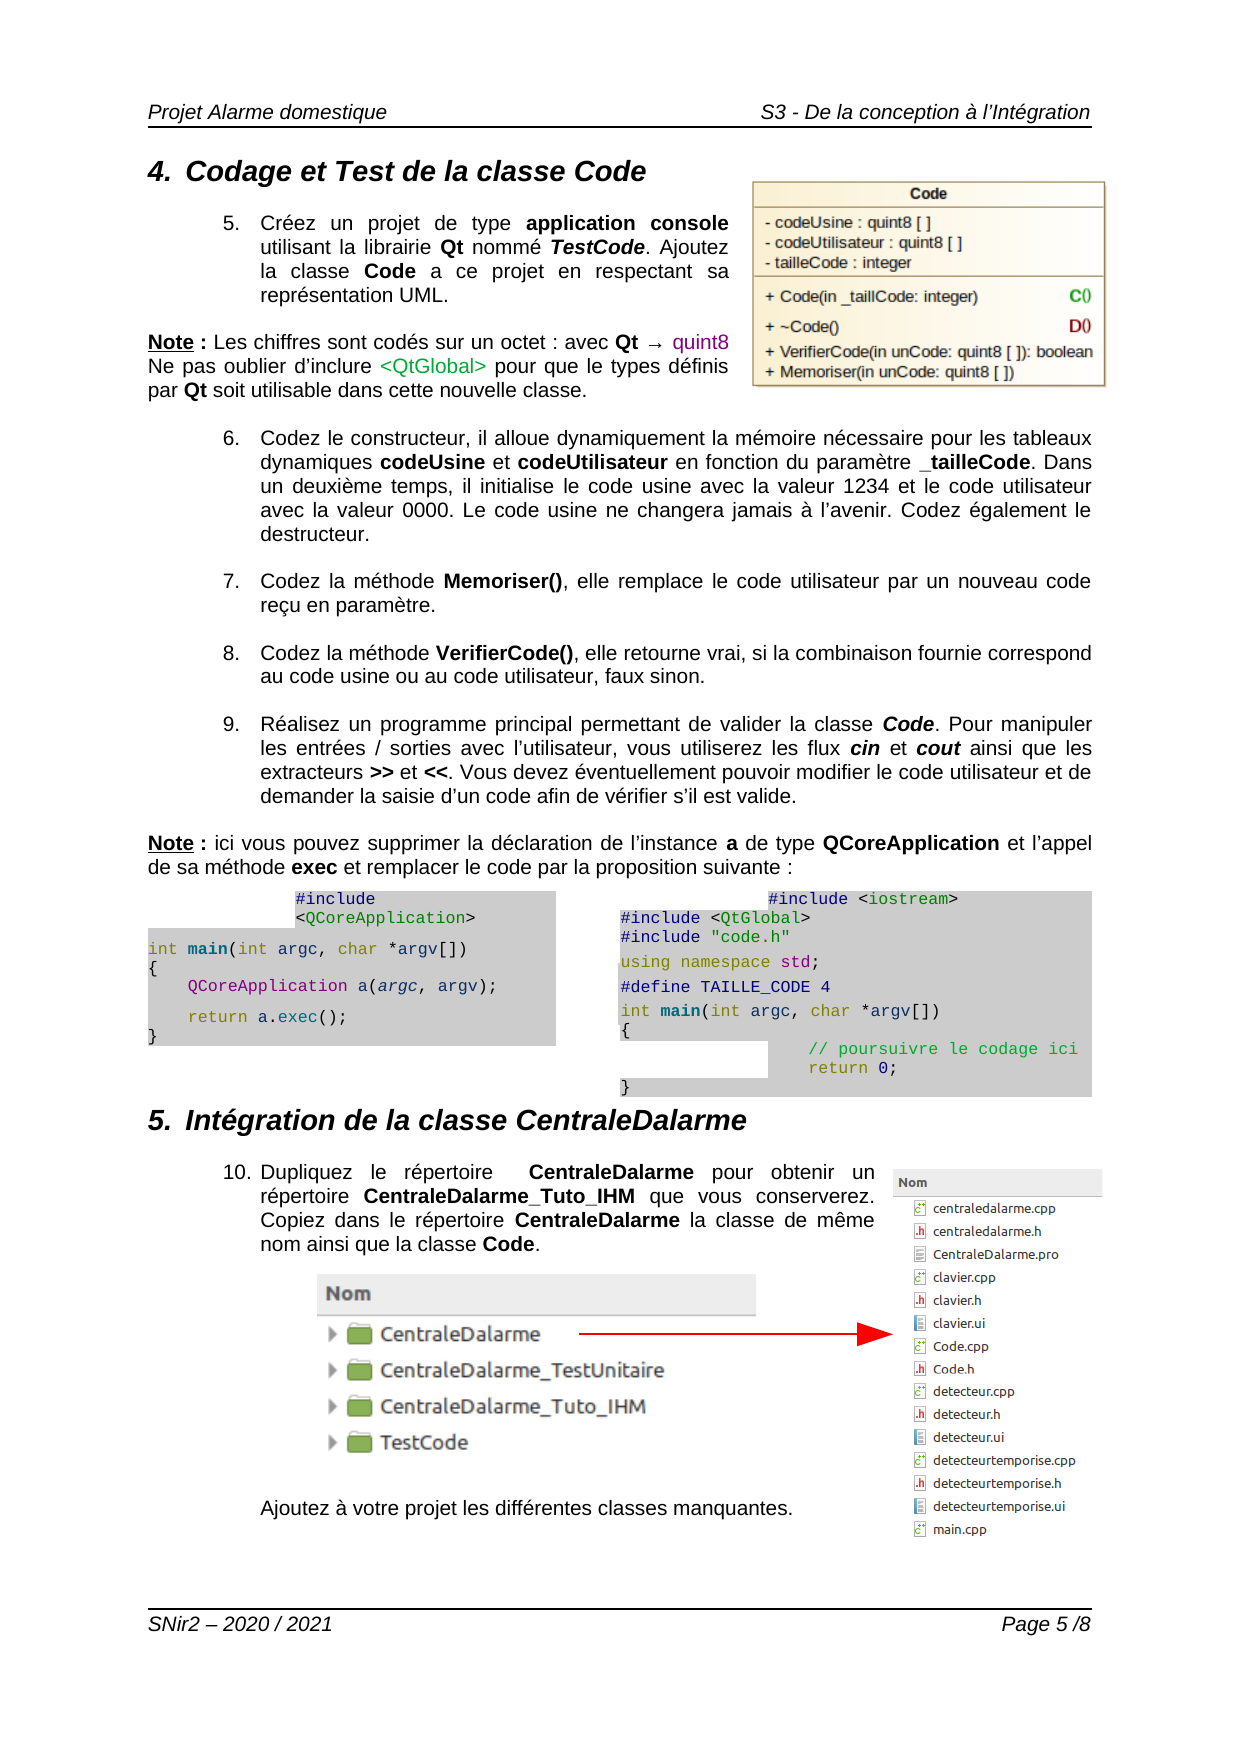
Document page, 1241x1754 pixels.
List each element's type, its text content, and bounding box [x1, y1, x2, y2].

list Codez le constructeur, il alloue dynamiquement la mémoire nécessaire pour les tableaux dynamiques codeUsine et codeUtilisateur en fonction du paramètre _tailleCode. Dans un deuxième temps, il initialise le code usine avec la valeur 1234 et le code utilisateur avec la valeur 0000. Le code usine ne changera jamais à l’avenir. Codez également le destructeur. [223, 426, 1092, 545]
list Ajoutez à votre projet les différentes classes manquantes. [223, 1279, 893, 1520]
list Codez la méthode VerifierCode(), elle retourne vrai, si la combinaison fournie correspond au code usine ou au code utilisateur, faux sinon. [223, 640, 1092, 688]
table_header #include <QCoreApplication> int main(int argc, char *argv[]) { QCoreApplication a(argc, argv); return a.exec(); } [148, 891, 295, 928]
picture [317, 1274, 757, 1497]
list Dupliquez le répertoire CentraleDalarme pour obtenir un répertoire CentraleDalarme_Tuto_IHM que vous conserverez. Copiez dans le répertoire CentraleDalarme la classe de même nom ainsi que la classe Code. [223, 1160, 1092, 1256]
table_header → [556, 891, 620, 1097]
picture [893, 1169, 1103, 1546]
text Note : ici vous pouvez supprimer la déclaration de l’instance a de type QCoreApplication et l’appel de sa méthode exec et remplacer le code par la proposition suivante : [148, 831, 1092, 879]
table_header #include <iostream> #include <QtGlobal> #include "code.h" using namespace std; #define TAILLE_CODE 4 int main(int argc, char *argv[]) { // poursuivre le codage ici return 0; } [620, 1041, 768, 1078]
list Codez la méthode Memoriser(), elle remplace le code utilisateur par un nouveau code reçu en paramètre. [223, 569, 1092, 617]
table_header #include <QCoreApplication> int main(int argc, char *argv[]) { QCoreApplication a(argc, argv); return a.exec(); } [148, 1046, 556, 1097]
subtitle Intégration de la classe CentraleDalarme [148, 1103, 1092, 1137]
list Créez un projet de type application console utilisant la librairie Qt nommé TestCode. Ajoutez la classe Code a ce projet en respectant sa représentation UML. [223, 211, 740, 307]
list Réalisez un programme principal permettant de valider la classe Code. Pour manipuler les entrées / sorties avec l’utilisateur, vous utiliserez les flux cin et cout ainsi que les extracteurs >> et <<. Vous devez éventuellement pouvoir modifier le code utilisateur et de demander la saisie d’un code afin de vérifier s’il est valide. [223, 712, 1092, 808]
text Note : Les chiffres sont codés sur un octet : avec Qt → quint8 Ne pas oublier d’inclure <QtGlobal> pour que le types définis par Qt soit utilisable dans cette nouvelle classe. [148, 330, 1092, 402]
subtitle Codage et Test de la classe Code [148, 154, 1092, 187]
picture [740, 169, 1119, 400]
